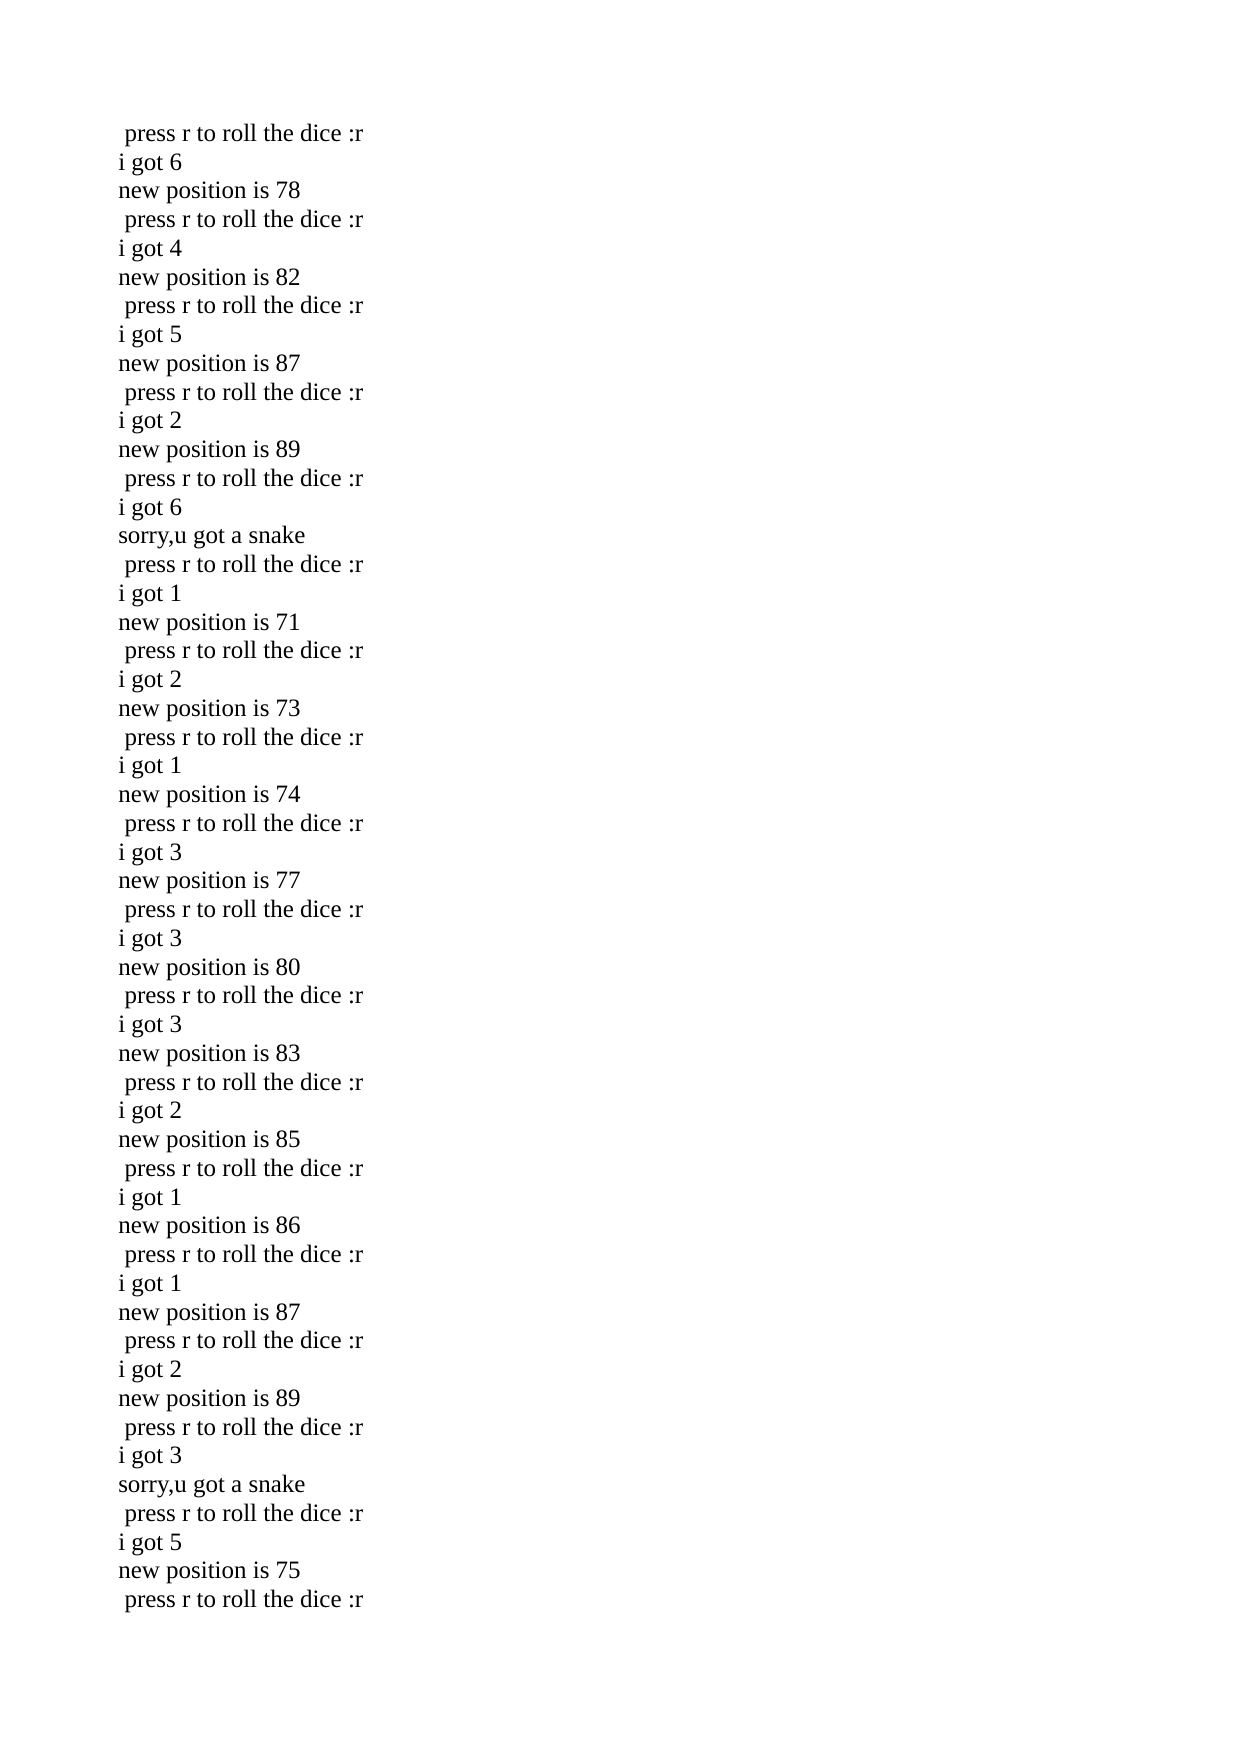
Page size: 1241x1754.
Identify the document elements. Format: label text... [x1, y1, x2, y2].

text i got 6 [118, 492, 1122, 521]
text press r to roll the dice :r [118, 722, 1122, 751]
text new position is 71 [118, 607, 1122, 636]
text i got 5 [118, 319, 1122, 348]
text sorry,u got a snake [118, 1469, 1122, 1498]
text press r to roll the dice :r [118, 1498, 1122, 1527]
text press r to roll the dice :r [118, 377, 1122, 406]
text press r to roll the dice :r [118, 118, 1122, 147]
text new position is 73 [118, 693, 1122, 722]
text i got 6 [118, 147, 1122, 176]
text press r to roll the dice :r [118, 291, 1122, 319]
text sorry,u got a snake [118, 521, 1122, 549]
text press r to roll the dice :r [118, 1412, 1122, 1441]
text i got 3 [118, 837, 1122, 866]
text i got 3 [118, 1009, 1122, 1038]
text new position is 89 [118, 1383, 1122, 1412]
text i got 5 [118, 1527, 1122, 1556]
text i got 1 [118, 751, 1122, 779]
text new position is 83 [118, 1038, 1122, 1067]
text new position is 87 [118, 1297, 1122, 1326]
text new position is 89 [118, 434, 1122, 463]
text i got 4 [118, 233, 1122, 262]
text new position is 80 [118, 952, 1122, 981]
text press r to roll the dice :r [118, 1153, 1122, 1182]
text new position is 87 [118, 348, 1122, 377]
text press r to roll the dice :r [118, 636, 1122, 664]
text i got 2 [118, 1096, 1122, 1124]
text new position is 82 [118, 262, 1122, 291]
text i got 1 [118, 578, 1122, 607]
text press r to roll the dice :r [118, 1067, 1122, 1096]
text i got 3 [118, 1441, 1122, 1469]
text press r to roll the dice :r [118, 549, 1122, 578]
text i got 1 [118, 1268, 1122, 1297]
text press r to roll the dice :r [118, 204, 1122, 233]
text i got 3 [118, 923, 1122, 952]
text new position is 75 [118, 1556, 1122, 1584]
text press r to roll the dice :r [118, 1584, 1122, 1613]
text press r to roll the dice :r [118, 1326, 1122, 1354]
text new position is 77 [118, 866, 1122, 894]
text i got 2 [118, 664, 1122, 693]
text press r to roll the dice :r [118, 981, 1122, 1009]
text press r to roll the dice :r [118, 894, 1122, 923]
text new position is 78 [118, 176, 1122, 204]
text press r to roll the dice :r [118, 463, 1122, 492]
text press r to roll the dice :r [118, 808, 1122, 837]
text i got 2 [118, 406, 1122, 434]
text new position is 86 [118, 1211, 1122, 1239]
text new position is 74 [118, 779, 1122, 808]
text i got 1 [118, 1182, 1122, 1211]
text new position is 85 [118, 1124, 1122, 1153]
text press r to roll the dice :r [118, 1239, 1122, 1268]
text i got 2 [118, 1354, 1122, 1383]
